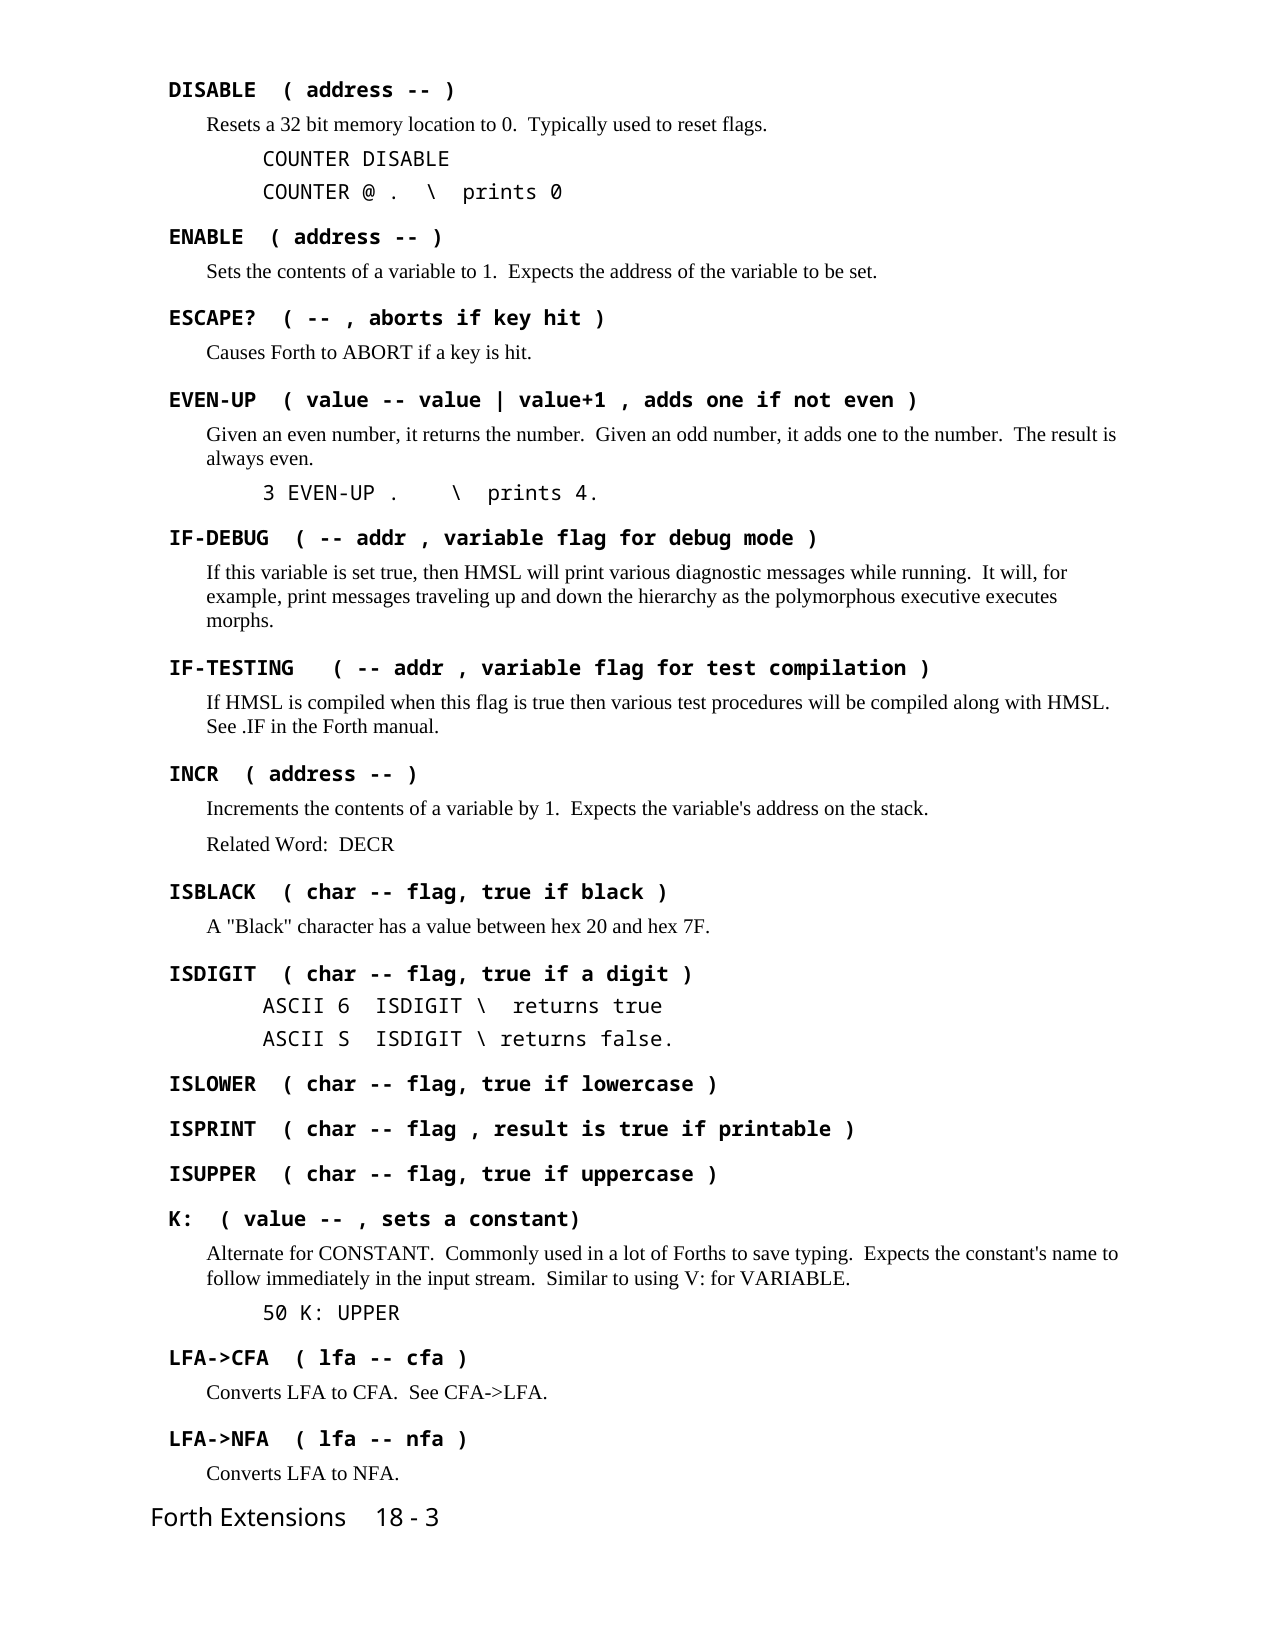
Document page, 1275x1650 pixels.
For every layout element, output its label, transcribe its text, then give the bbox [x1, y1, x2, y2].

text DISABLE ( address -- ) [169, 75, 1200, 103]
text ESCAPE? ( -- , aborts if key hit ) [169, 303, 1200, 332]
text ISBLACK ( char -- flag, true if black ) [169, 877, 1200, 906]
text 3 EVEN-UP . \ prints 4. [262, 478, 1125, 507]
text ENABLE ( address -- ) [169, 222, 1200, 250]
text Related Word: DECR [206, 832, 1125, 856]
text IF-DEBUG ( -- addr , variable flag for debug mode ) [169, 523, 1200, 552]
text COUNTER DISABLE [262, 144, 1125, 173]
text A "Black" character has a value between hex 20 and hex 7F. [206, 914, 1125, 938]
text COUNTER @ . \ prints 0 [262, 177, 1125, 205]
text Alternate for CONSTANT. Commonly used in a lot of Forths to save typing. Expects the constant's name to follow immediately in the input stream. Similar to using V: for VARIABLE. [206, 1241, 1125, 1289]
text ASCII 6 ISDIGIT \ returns true [262, 992, 1125, 1020]
text K: ( value -- , sets a constant) [169, 1204, 1200, 1233]
text Converts LFA to NFA. [206, 1461, 1125, 1485]
text Converts LFA to CFA. See CFA->LFA. [206, 1380, 1125, 1404]
text Given an even number, it returns the number. Given an odd number, it adds one to the number. The result is always even. [206, 422, 1125, 470]
text Increments the contents of a variable by 1. Expects the variable's address on the stack. [206, 796, 1125, 820]
text 50 K: UPPER [262, 1298, 1125, 1326]
text LFA->CFA ( lfa -- cfa ) [169, 1343, 1200, 1371]
text Resets a 32 bit memory location to 0. Typically used to reset flags. [206, 112, 1125, 136]
text ASCII S ISDIGIT \ returns false. [262, 1024, 1125, 1053]
text EVEN-UP ( value -- value | value+1 , adds one if not even ) [169, 385, 1200, 414]
text ISLOWER ( char -- flag, true if lowercase ) [169, 1069, 1200, 1098]
text If HMSL is compiled when this flag is true then various test procedures will be compiled along with HMSL. See .IF in the Forth manual. [206, 690, 1125, 738]
text ISUPPER ( char -- flag, true if uppercase ) [169, 1159, 1200, 1188]
text IF-TESTING ( -- addr , variable flag for test compilation ) [169, 653, 1200, 682]
text ISDIGIT ( char -- flag, true if a digit ) [169, 959, 1200, 987]
text Causes Forth to ABORT if a key is hit. [206, 340, 1125, 364]
text LFA->NFA ( lfa -- nfa ) [169, 1424, 1200, 1453]
text INCR ( address -- ) [169, 759, 1200, 787]
text ISPRINT ( char -- flag , result is true if printable ) [169, 1114, 1200, 1143]
text Sets the contents of a variable to 1. Expects the address of the variable to be set. [206, 259, 1125, 283]
text If this variable is set true, then HMSL will print various diagnostic messages while running. It will, for example, print messages traveling up and down the hierarchy as the polymorphous executive executes morphs. [206, 560, 1125, 632]
